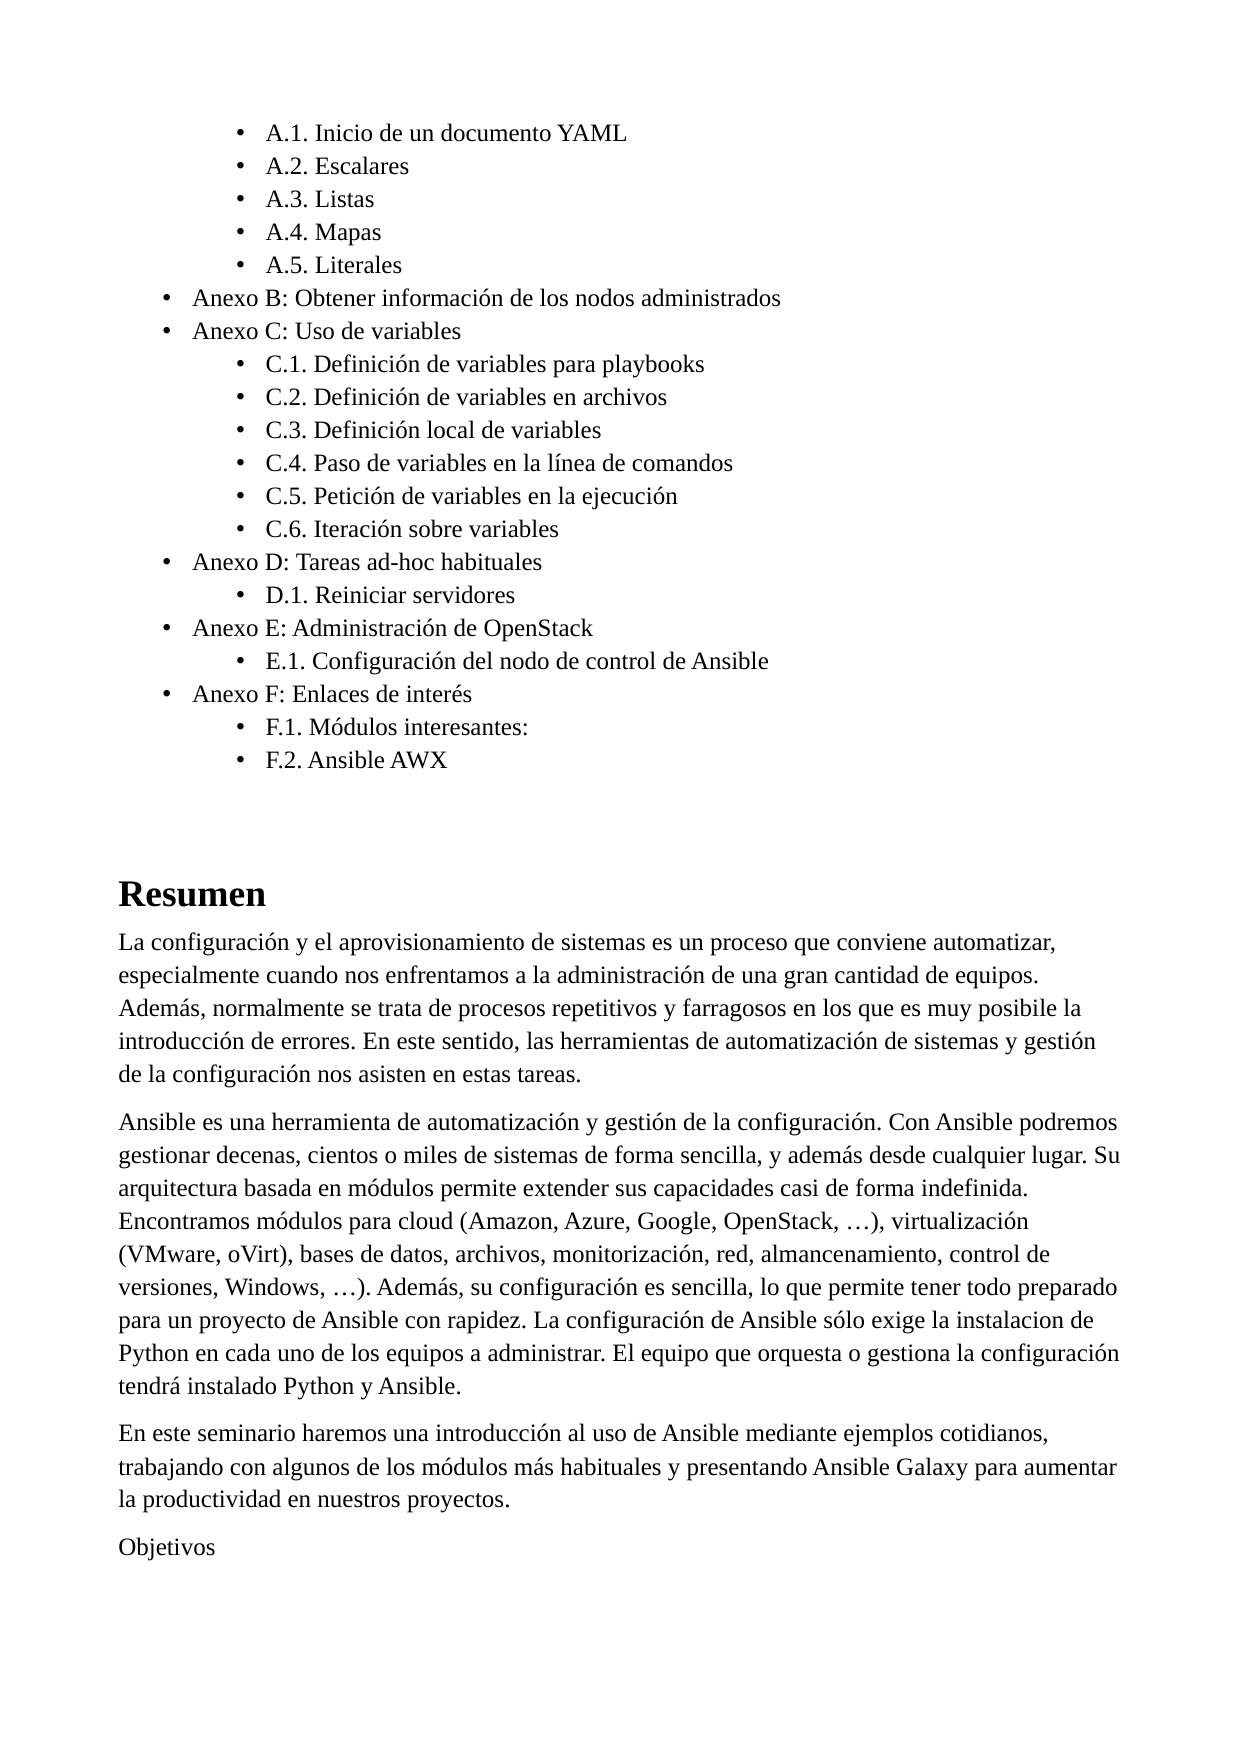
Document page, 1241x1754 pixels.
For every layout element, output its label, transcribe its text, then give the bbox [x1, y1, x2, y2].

list Anexo E: Administración de OpenStack [162, 613, 1122, 642]
list C.5. Petición de variables en la ejecución [236, 481, 1122, 510]
list C.1. Definición de variables para playbooks [236, 349, 1122, 378]
list C.4. Paso de variables en la línea de comandos [236, 448, 1122, 477]
list E.1. Configuración del nodo de control de Ansible [236, 646, 1122, 675]
list A.4. Mapas [236, 217, 1122, 246]
subtitle Resumen [118, 871, 1122, 914]
list A.5. Literales [236, 250, 1122, 279]
list C.2. Definición de variables en archivos [236, 382, 1122, 411]
text Ansible es una herramienta de automatización y gestión de la configuración. Con Ansible podremos gestionar decenas, cientos o miles de sistemas de forma sencilla, y además desde cualquier lugar. Su arquitectura basada en módulos permite extender sus capacidades casi de forma indefinida. Encontramos módulos para cloud (Amazon, Azure, Google, OpenStack, …), virtualización (VMware, oVirt), bases de datos, archivos, monitorización, red, almancenamiento, control de versiones, Windows, …). Además, su configuración es sencilla, lo que permite tener todo preparado para un proyecto de Ansible con rapidez. La configuración de Ansible sólo exige la instalacion de Python en cada uno de los equipos a administrar. El equipo que orquesta o gestiona la configuración tendrá instalado Python y Ansible. [118, 1107, 1122, 1400]
list A.3. Listas [236, 184, 1122, 213]
list Anexo C: Uso de variables [162, 316, 1122, 345]
list A.1. Inicio de un documento YAML [236, 118, 1122, 147]
list Anexo F: Enlaces de interés [162, 679, 1122, 708]
list C.3. Definición local de variables [236, 415, 1122, 444]
list C.6. Iteración sobre variables [236, 514, 1122, 543]
list Anexo B: Obtener información de los nodos administrados [162, 283, 1122, 312]
text En este seminario haremos una introducción al uso de Ansible mediante ejemplos cotidianos, trabajando con algunos de los módulos más habituales y presentando Ansible Galaxy para aumentar la productividad en nuestros proyectos. [118, 1418, 1122, 1513]
text La configuración y el aprovisionamiento de sistemas es un proceso que conviene automatizar, especialmente cuando nos enfrentamos a la administración de una gran cantidad de equipos. Además, normalmente se trata de procesos repetitivos y farragosos en los que es muy posibile la introducción de errores. En este sentido, las herramientas de automatización de sistemas y gestión de la configuración nos asisten en estas tareas. [118, 927, 1122, 1088]
text Objetivos [118, 1532, 1122, 1561]
list F.2. Ansible AWX [236, 746, 1122, 774]
list D.1. Reiniciar servidores [236, 580, 1122, 609]
list A.2. Escalares [236, 151, 1122, 180]
list Anexo D: Tareas ad-hoc habituales [162, 547, 1122, 576]
list F.1. Módulos interesantes: [236, 712, 1122, 741]
